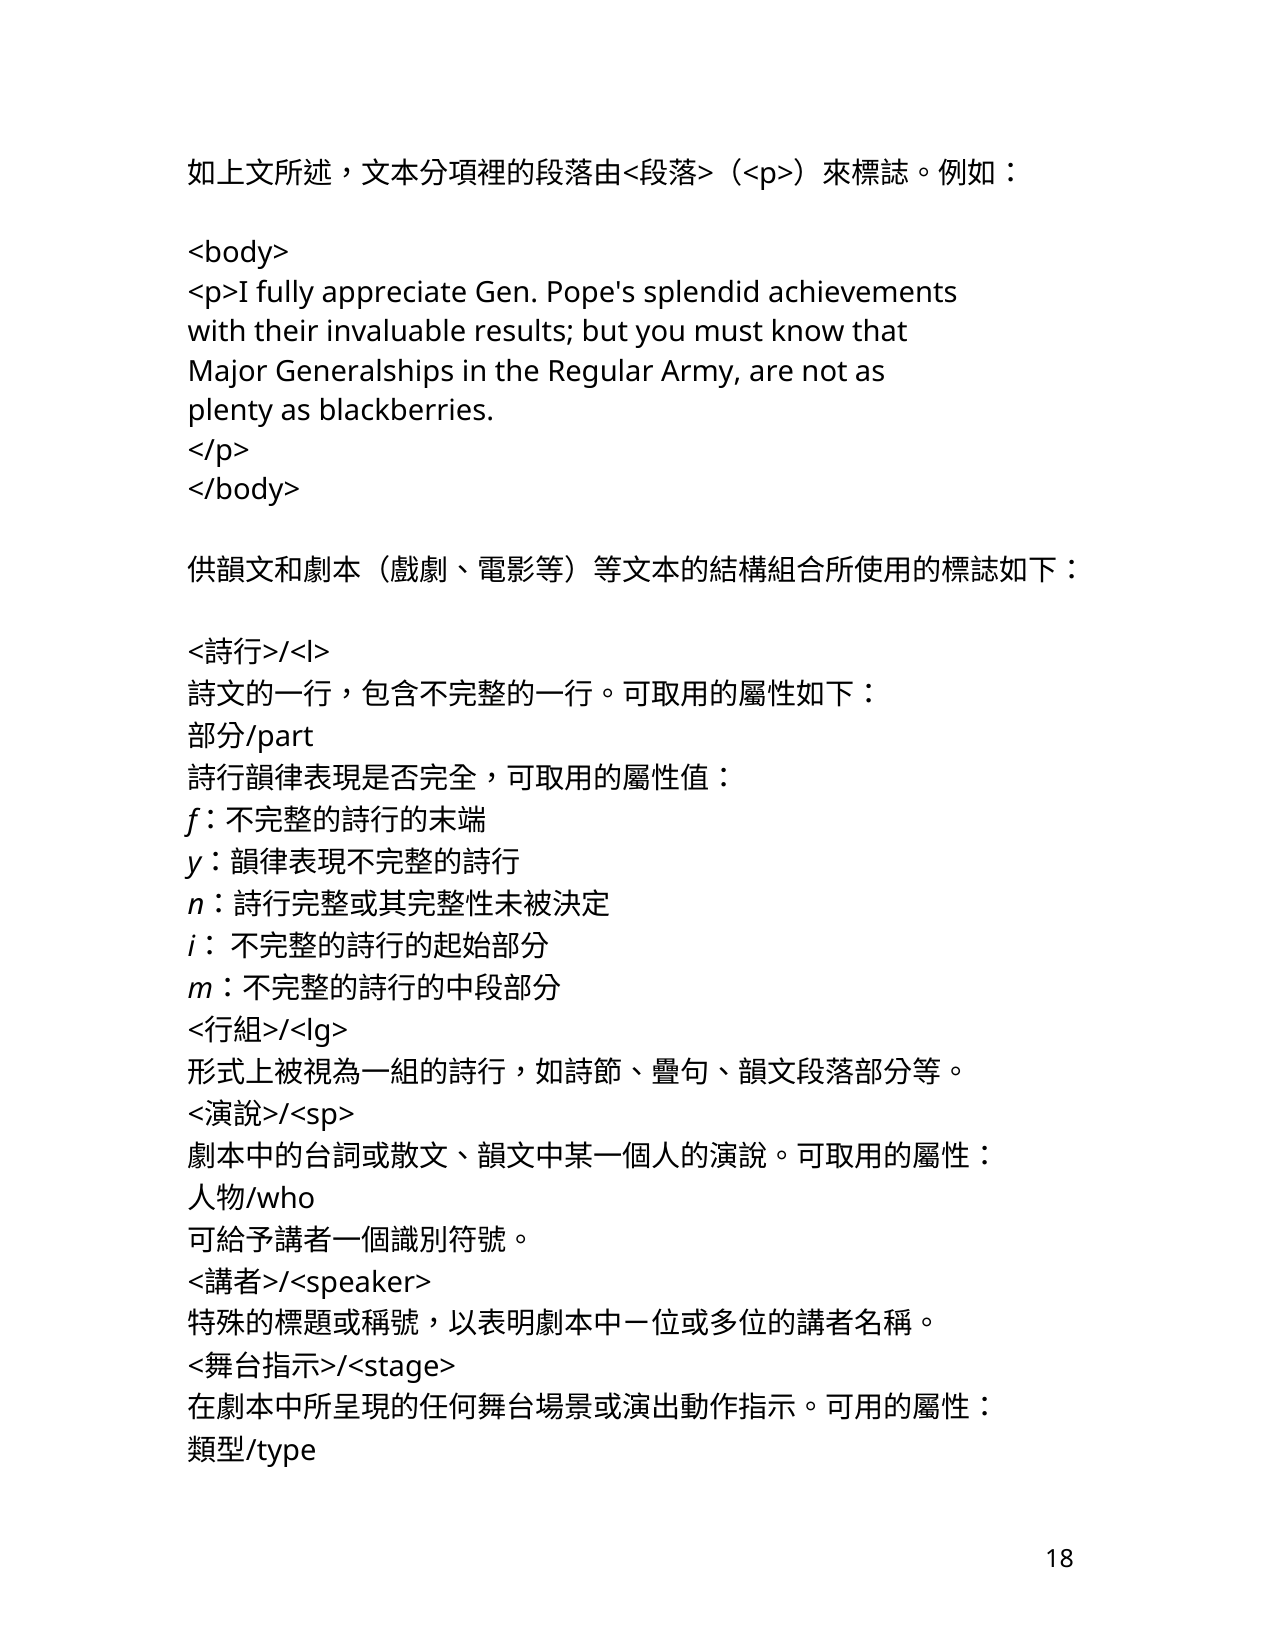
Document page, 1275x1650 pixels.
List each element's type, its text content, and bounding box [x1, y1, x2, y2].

text 詩行韻律表現是否完全，可取用的屬性值： f：不完整的詩行的末端 y：韻律表現不完整的詩行 n：詩行完整或其完整性未被決定 i： 不完整的詩行的起始部分 m：不完整的詩行的中段部分 [187, 755, 1087, 1007]
text <講者>/<speaker> [187, 1258, 1087, 1300]
text 特殊的標題或稱號，以表明劇本中ㄧ位或多位的講者名稱。 [187, 1300, 1087, 1342]
text 形式上被視為一組的詩行，如詩節、疊句、韻文段落部分等。 [187, 1048, 1087, 1091]
text 供韻文和劇本（戲劇、電影等）等文本的結構組合所使用的標誌如下： [187, 547, 1087, 589]
text 人物/who [187, 1174, 1087, 1216]
text <詩行>/<l> [187, 629, 1087, 671]
text <演說>/<sp> [187, 1091, 1087, 1132]
text 詩文的一行，包含不完整的一行。可取用的屬性如下： [187, 671, 1087, 713]
text 可給予講者一個識別符號。 [187, 1216, 1087, 1258]
text <舞台指示>/<stage> [187, 1342, 1087, 1384]
text Major Generalships in the Regular Army, are not as [187, 350, 1087, 389]
text 部分/part [187, 713, 1087, 755]
text plenty as blackberries. [187, 389, 1087, 429]
text 如上文所述，文本分項裡的段落由<段落>（<p>）來標誌。例如： [187, 150, 1087, 192]
text </p> [187, 429, 1087, 468]
text </body> [187, 468, 1087, 508]
text 劇本中的台詞或散文、韻文中某一個人的演說。可取用的屬性： [187, 1132, 1087, 1174]
text <行組>/<lg> [187, 1007, 1087, 1048]
text <p>I fully appreciate Gen. Pope's splendid achievements [187, 271, 1087, 310]
text 在劇本中所呈現的任何舞台場景或演出動作指示。可用的屬性： [187, 1384, 1087, 1426]
text 類型/type [187, 1426, 1087, 1468]
text <body> [187, 231, 1087, 271]
text with their invaluable results; but you must know that [187, 310, 1087, 350]
